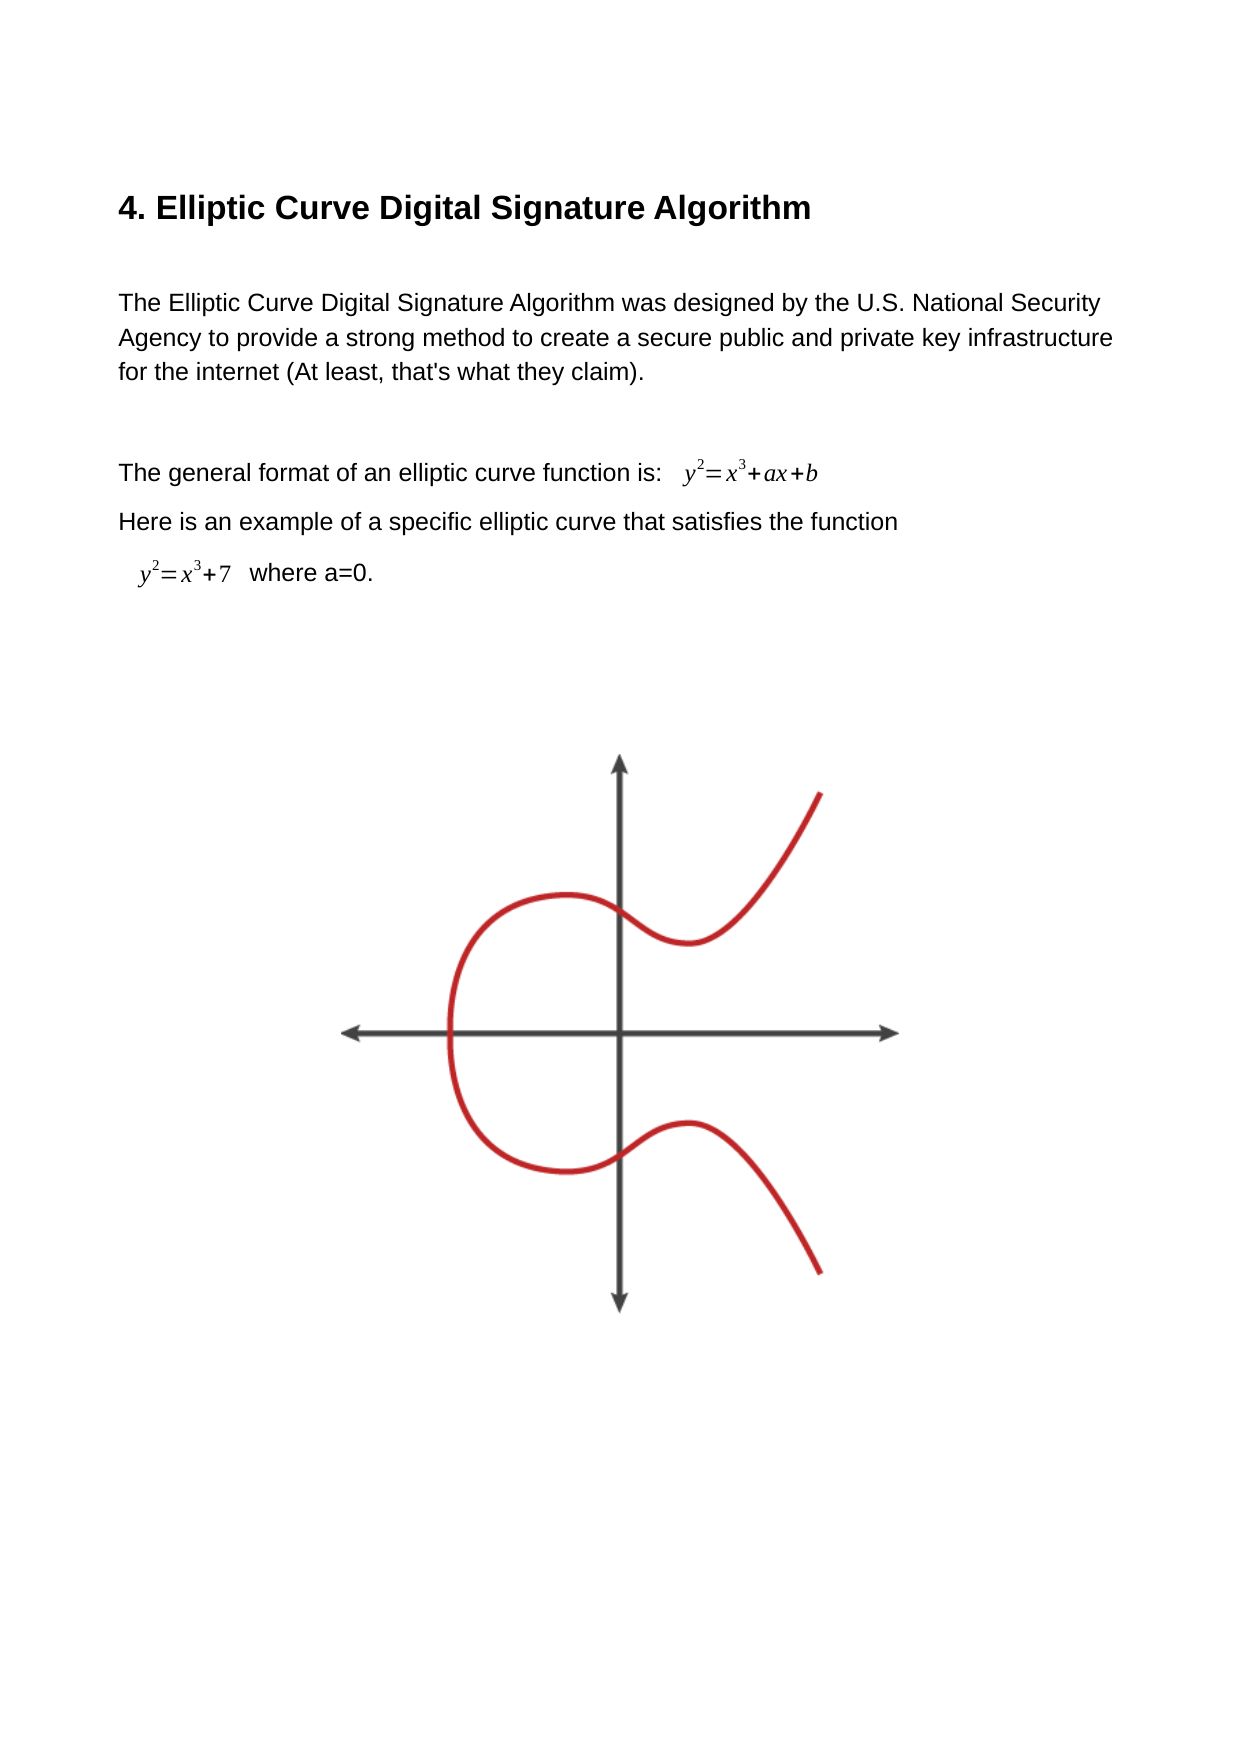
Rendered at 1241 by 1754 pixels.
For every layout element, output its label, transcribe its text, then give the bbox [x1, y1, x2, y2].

subtitle 4. Elliptic Curve Digital Signature Algorithm [118, 188, 1122, 227]
text The general format of an elliptic curve function is: [118, 455, 1122, 487]
text Here is an example of a specific elliptic curve that satisfies the function [118, 507, 1122, 536]
text The Elliptic Curve Digital Signature Algorithm was designed by the U.S. National Security Agency to provide a strong method to create a secure public and private key infrastructure for the internet (At least, that's what they claim). [118, 288, 1122, 386]
text where a=0. [118, 556, 1122, 587]
picture [341, 754, 900, 1315]
